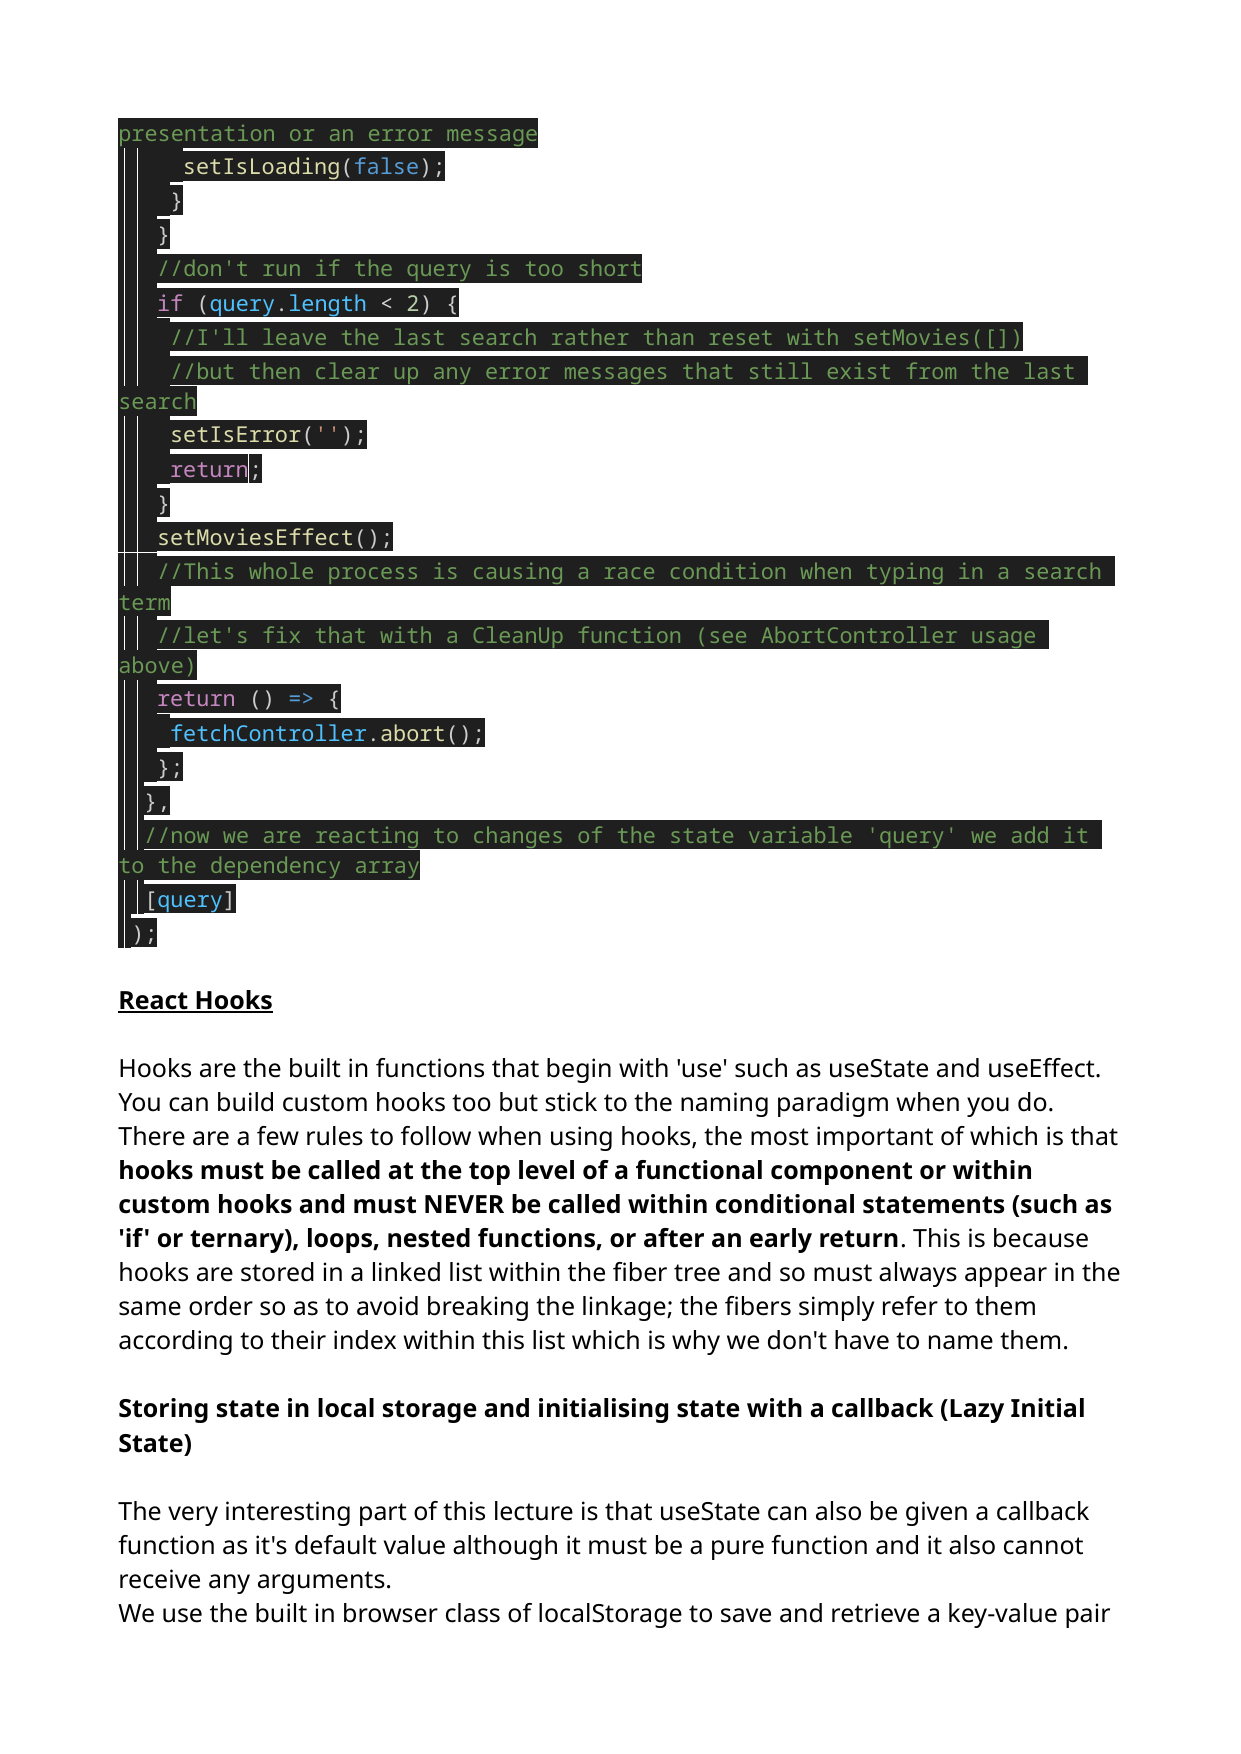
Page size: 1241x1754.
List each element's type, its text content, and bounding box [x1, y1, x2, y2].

text //don't run if the query is too short [118, 250, 1122, 284]
text return () => { [118, 680, 1122, 714]
text //now we are reacting to changes of the state variable 'query' we add it to the dependency array [118, 816, 1122, 880]
text if (query.length < 2) { [118, 284, 1122, 318]
text setMoviesEffect(); [118, 518, 1122, 552]
text Storing state in local storage and initialising state with a callback (Lazy Initial State) [118, 1391, 1122, 1459]
text //This whole process is causing a race condition when typing in a search term [118, 552, 1122, 616]
text setIsLoading(false); [118, 148, 1122, 182]
text //but then clear up any error messages that still exist from the last search [118, 352, 1122, 416]
text ); [118, 914, 1122, 948]
text setIsError(''); [118, 416, 1122, 450]
text return; [118, 450, 1122, 484]
text The very interesting part of this lecture is that useState can also be given a callback function as it's default value although it must be a pure function and it also cannot receive any arguments. [118, 1493, 1122, 1596]
text } [118, 216, 1122, 250]
text Hooks are the built in functions that begin with 'use' such as useState and useEffect. You can build custom hooks too but stick to the naming paradigm when you do. There are a few rules to follow when using hooks, the most important of which is that hooks must be called at the top level of a functional component or within custom hooks and must NEVER be called within conditional statements (such as 'if' or ternary), loops, nested functions, or after an early return. This is because hooks are stored in a linked list within the fiber tree and so must always appear in the same order so as to avoid breaking the linkage; the fibers simply refer to them according to their index within this list which is why we don't have to name them. [118, 1051, 1122, 1357]
text } [118, 182, 1122, 216]
text //let's fix that with a CleanUp function (see AbortController usage above) [118, 616, 1122, 680]
text //I'll leave the last search rather than reset with setMovies([]) [118, 318, 1122, 352]
text }, [118, 782, 1122, 816]
text [query] [118, 880, 1122, 914]
text }; [118, 748, 1122, 782]
text presentation or an error message [118, 118, 1122, 148]
text } [118, 484, 1122, 518]
text React Hooks [118, 982, 1122, 1016]
text fetchController.abort(); [118, 714, 1122, 748]
text We use the built in browser class of localStorage to save and retrieve a key-value pair [118, 1596, 1122, 1629]
